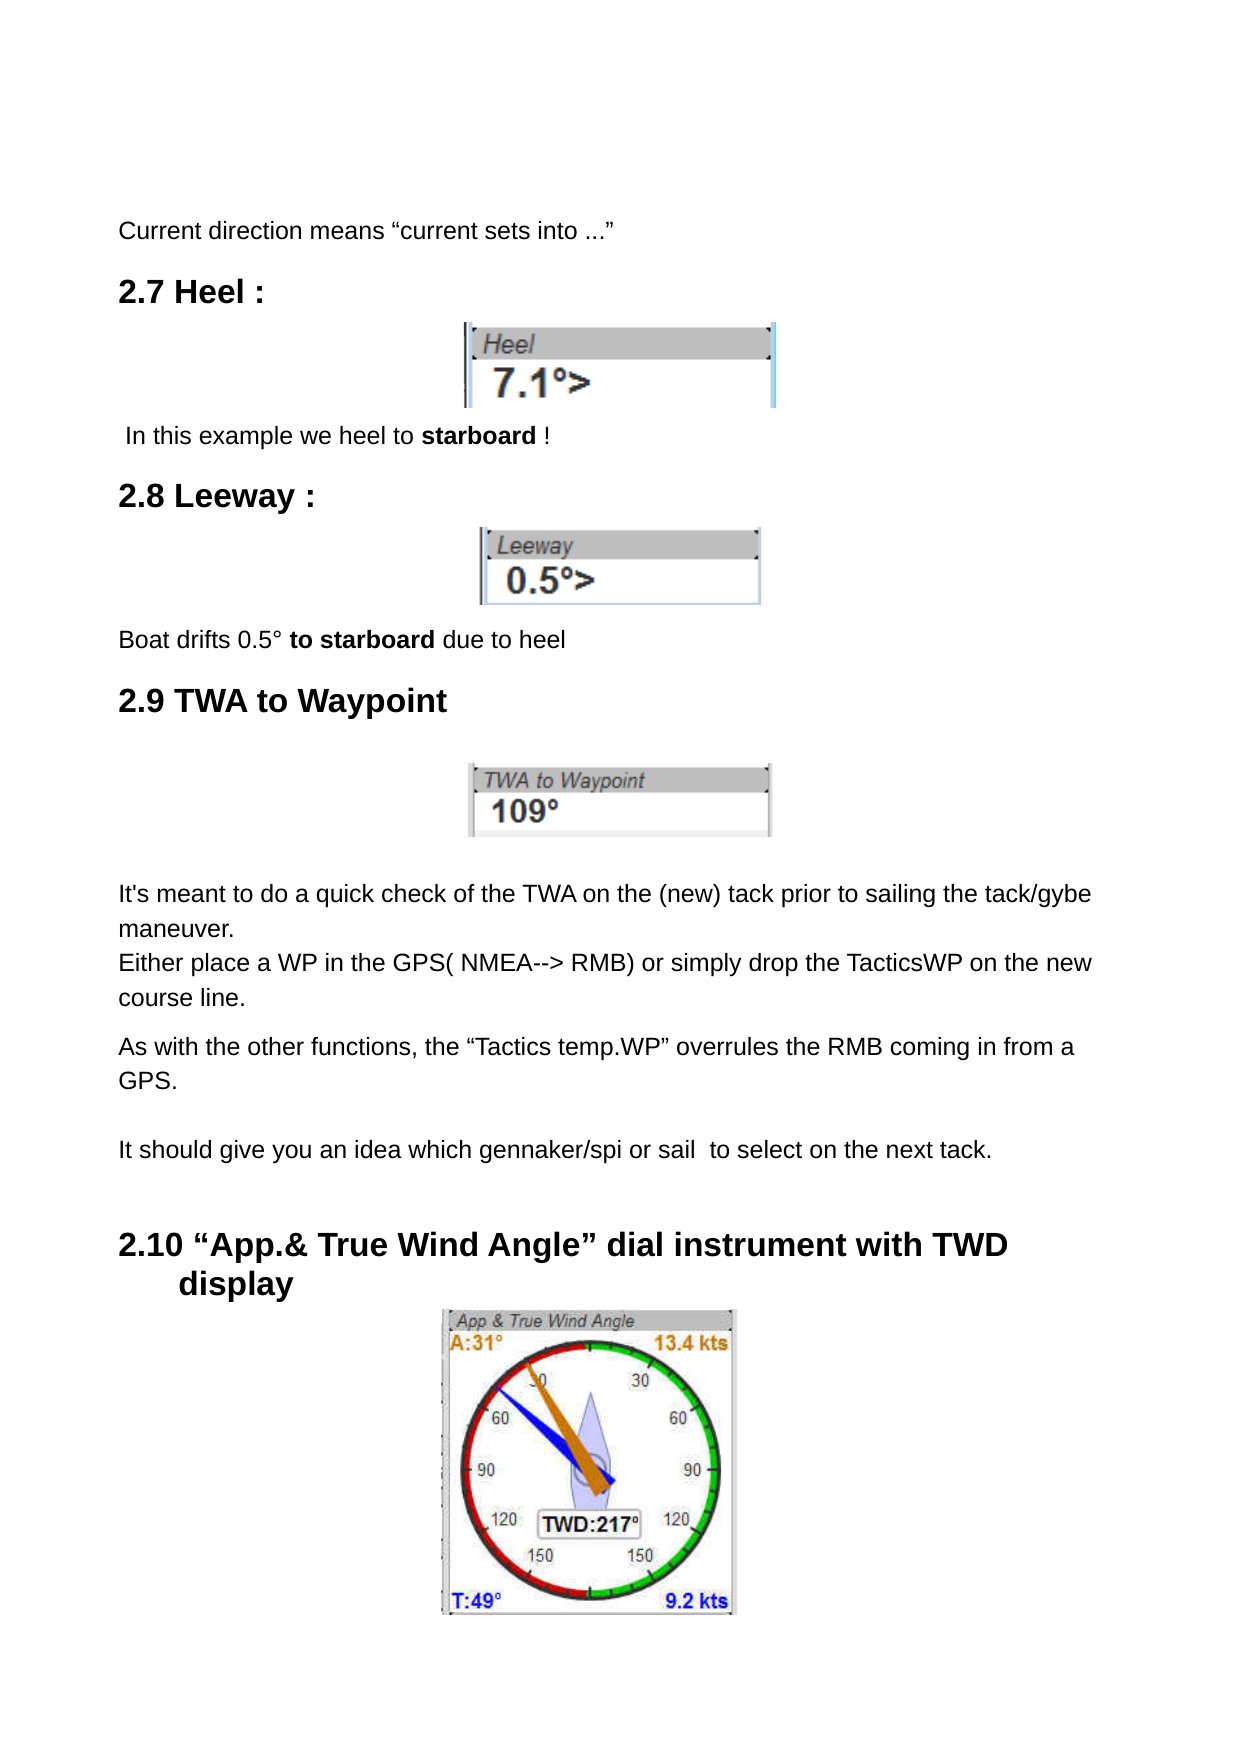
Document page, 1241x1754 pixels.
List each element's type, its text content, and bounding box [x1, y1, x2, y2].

text In this example we heel to starboard ! [118, 421, 1122, 449]
subtitle 2.9 TWA to Waypoint [118, 681, 1122, 719]
text As with the other functions, the “Tactics temp.WP” overrules the RMB coming in from a GPS. It should give you an idea which gennaker/spi or sail to select on the next tack. [118, 1032, 1122, 1198]
subtitle 2.7 Heel : [118, 272, 1122, 310]
text It's meant to do a quick check of the TWA on the (new) tack prior to sailing the tack/gybe maneuver. Either place a WP in the GPS( NMEA--> RMB) or simply drop the TacticsWP on the new course line. [118, 879, 1122, 1011]
text Boat drifts 0.5° to starboard due to heel [118, 625, 1122, 654]
subtitle 2.10 “App.& True Wind Angle” dial instrument with TWD display [118, 1225, 1122, 1302]
picture [463, 322, 777, 408]
picture [479, 527, 762, 605]
picture [441, 1309, 738, 1615]
text Current direction means “current sets into ...” [118, 216, 1122, 245]
picture [467, 763, 773, 837]
subtitle 2.8 Leeway : [118, 476, 1122, 515]
